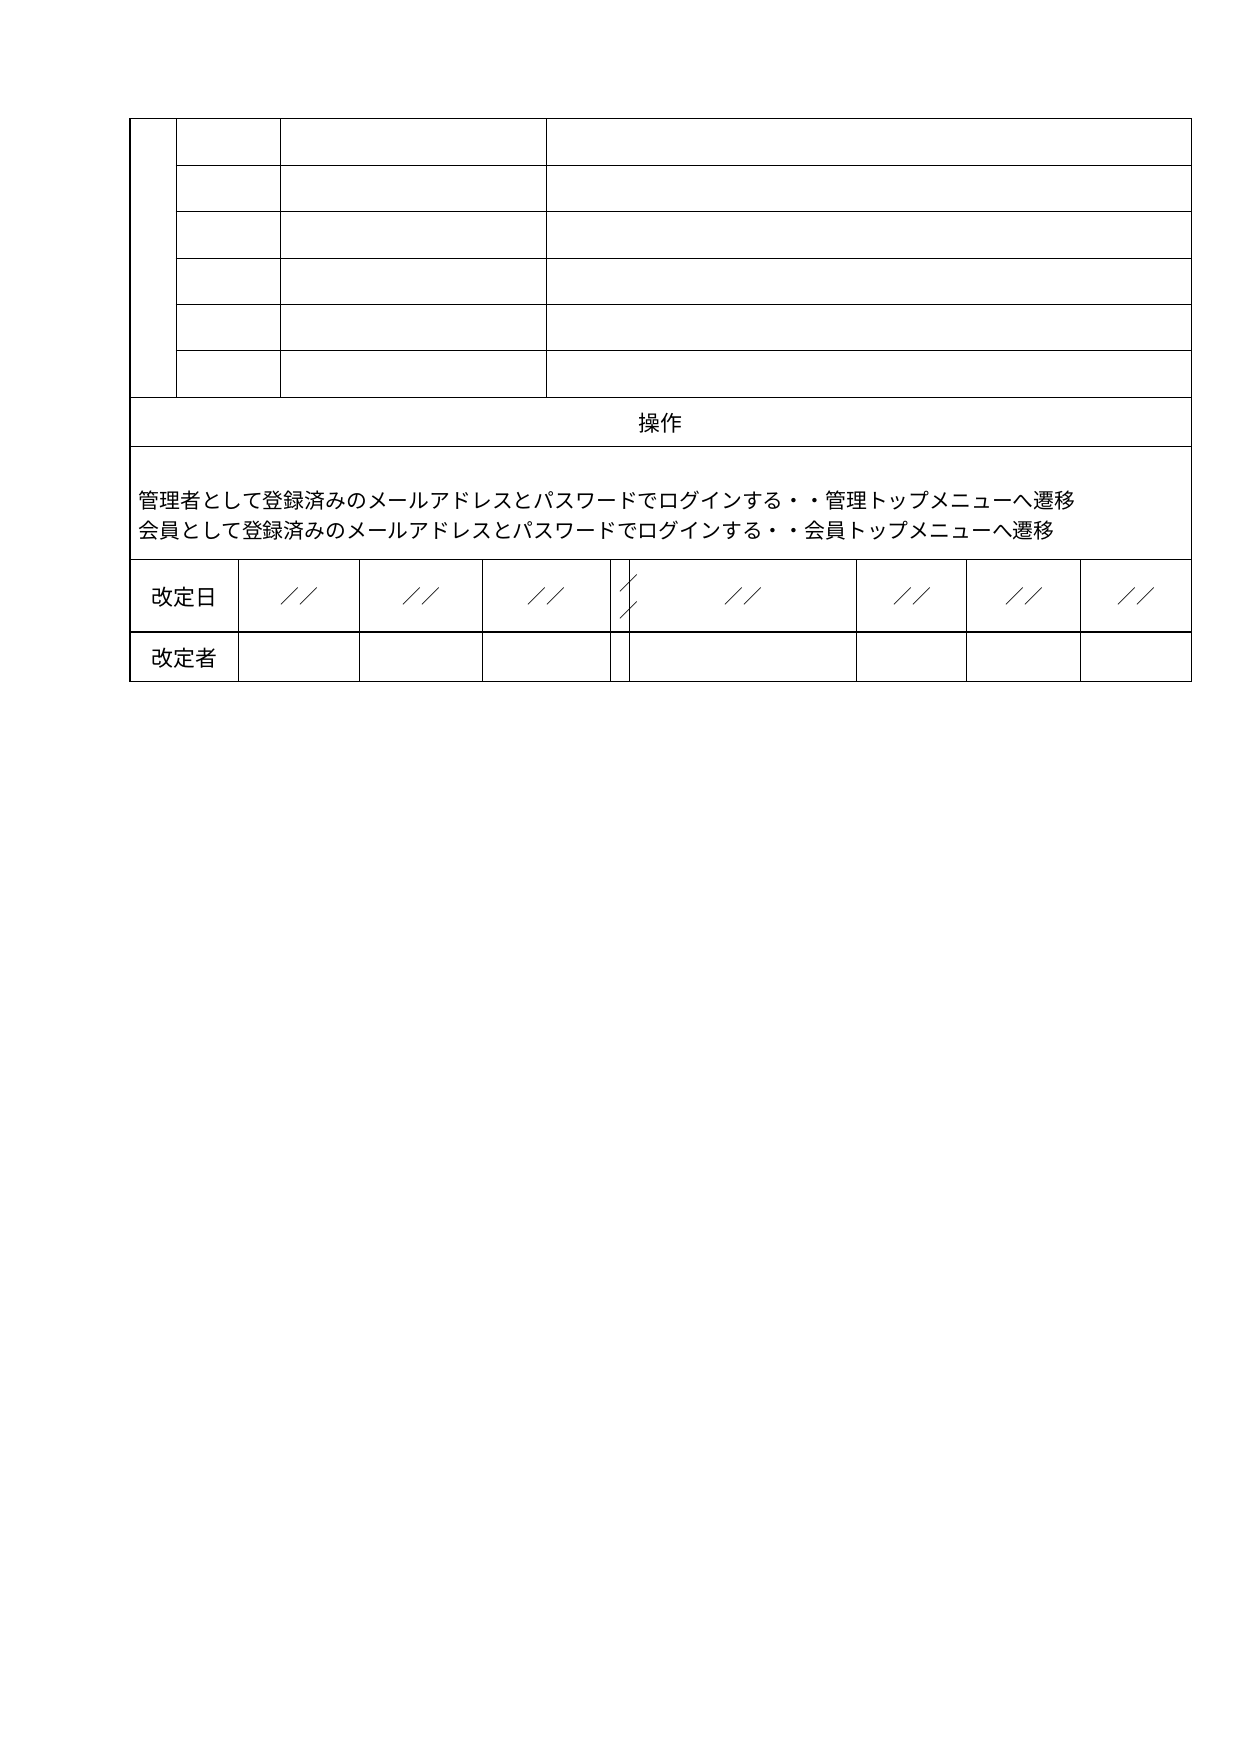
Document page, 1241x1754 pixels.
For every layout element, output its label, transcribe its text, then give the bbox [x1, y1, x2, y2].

table_cell 管理者として登録済みのメールアドレスとパスワードでログインする・・管理トップメニューへ遷移 会員として登録済みのメールアドレスとパスワードでログインする・・会員トップメニューへ遷移 [131, 447, 1191, 559]
table_cell [281, 119, 546, 164]
table_cell [483, 633, 610, 681]
table_cell [177, 259, 280, 304]
table_cell [547, 212, 1191, 257]
table_cell ／／ [483, 560, 610, 631]
table_cell [177, 351, 280, 397]
table_cell ／／ [611, 560, 629, 631]
table_cell [611, 633, 629, 681]
table_cell [547, 119, 1191, 164]
table_cell [547, 351, 1191, 397]
table_cell ／／ [857, 560, 966, 631]
table_cell [1081, 633, 1191, 681]
table_cell [547, 259, 1191, 304]
table_cell [547, 166, 1191, 211]
table_cell ／／ [239, 560, 359, 631]
table_cell ／／ [360, 560, 482, 631]
table_cell [239, 633, 359, 681]
table_cell 操作 [131, 398, 1191, 446]
table_cell [967, 633, 1080, 681]
table_cell [281, 305, 546, 350]
table_cell [857, 633, 966, 681]
table_cell [630, 633, 856, 681]
table_cell [177, 305, 280, 350]
table_cell [547, 305, 1191, 350]
table_cell 改定日 [131, 560, 238, 631]
table_cell [177, 166, 280, 211]
table_cell ／／ [630, 560, 856, 631]
table_cell ／／ [1081, 560, 1191, 631]
table_cell [281, 351, 546, 397]
table_cell [281, 259, 546, 304]
table_cell ／／ [967, 560, 1080, 631]
table_cell [281, 166, 546, 211]
table_cell [360, 633, 482, 681]
table_cell [177, 212, 280, 257]
table_cell 改定者 [131, 633, 238, 681]
table_cell [281, 212, 546, 257]
table_cell [177, 119, 280, 164]
